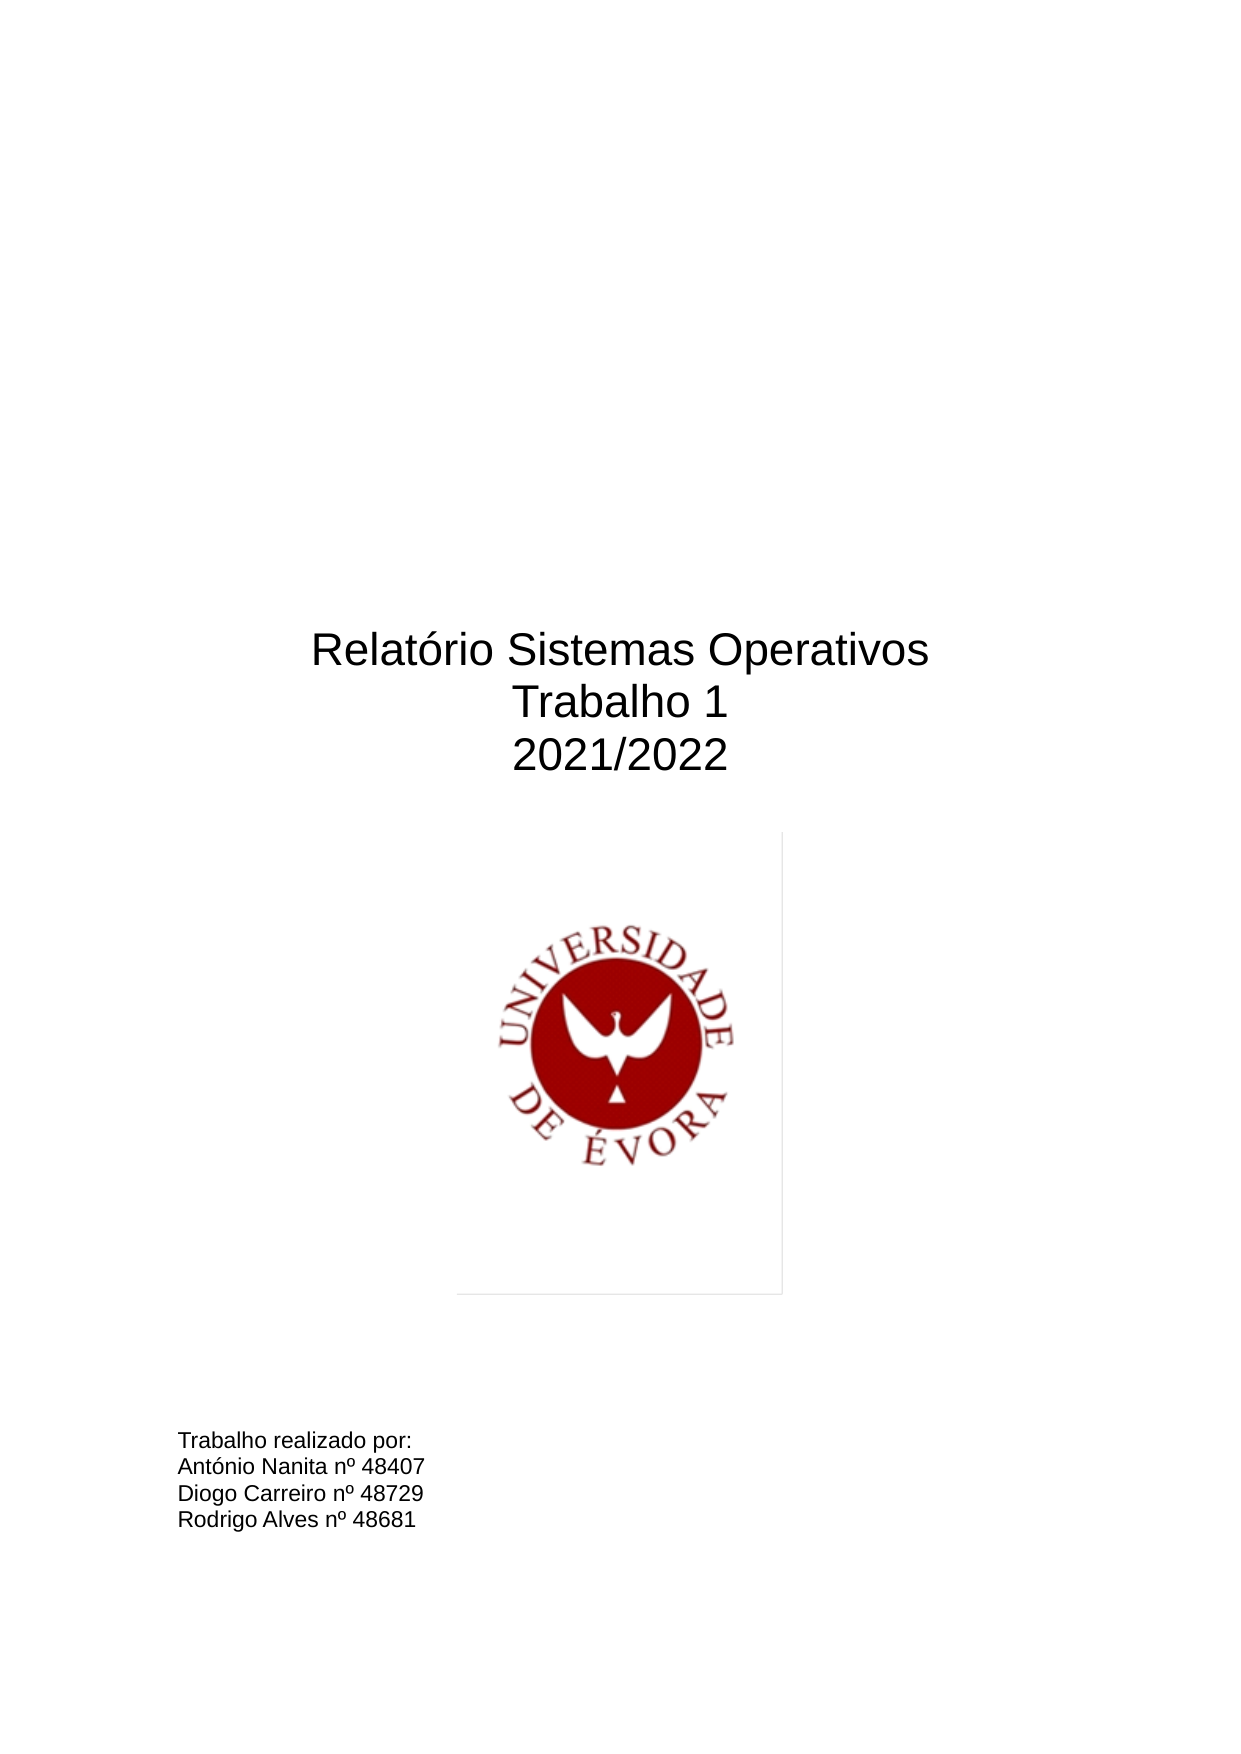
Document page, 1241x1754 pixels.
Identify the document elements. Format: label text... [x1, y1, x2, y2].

text Relatório Sistemas Operativos [177, 622, 1063, 675]
text Trabalho 1 [177, 675, 1063, 727]
picture [456, 832, 784, 1296]
text António Nanita nº 48407 [177, 1453, 1063, 1480]
text 2021/2022 [177, 727, 1063, 780]
text Rodrigo Alves nº 48681 [177, 1506, 1063, 1532]
text Diogo Carreiro nº 48729 [177, 1480, 1063, 1506]
text Trabalho realizado por: [177, 1427, 1063, 1453]
